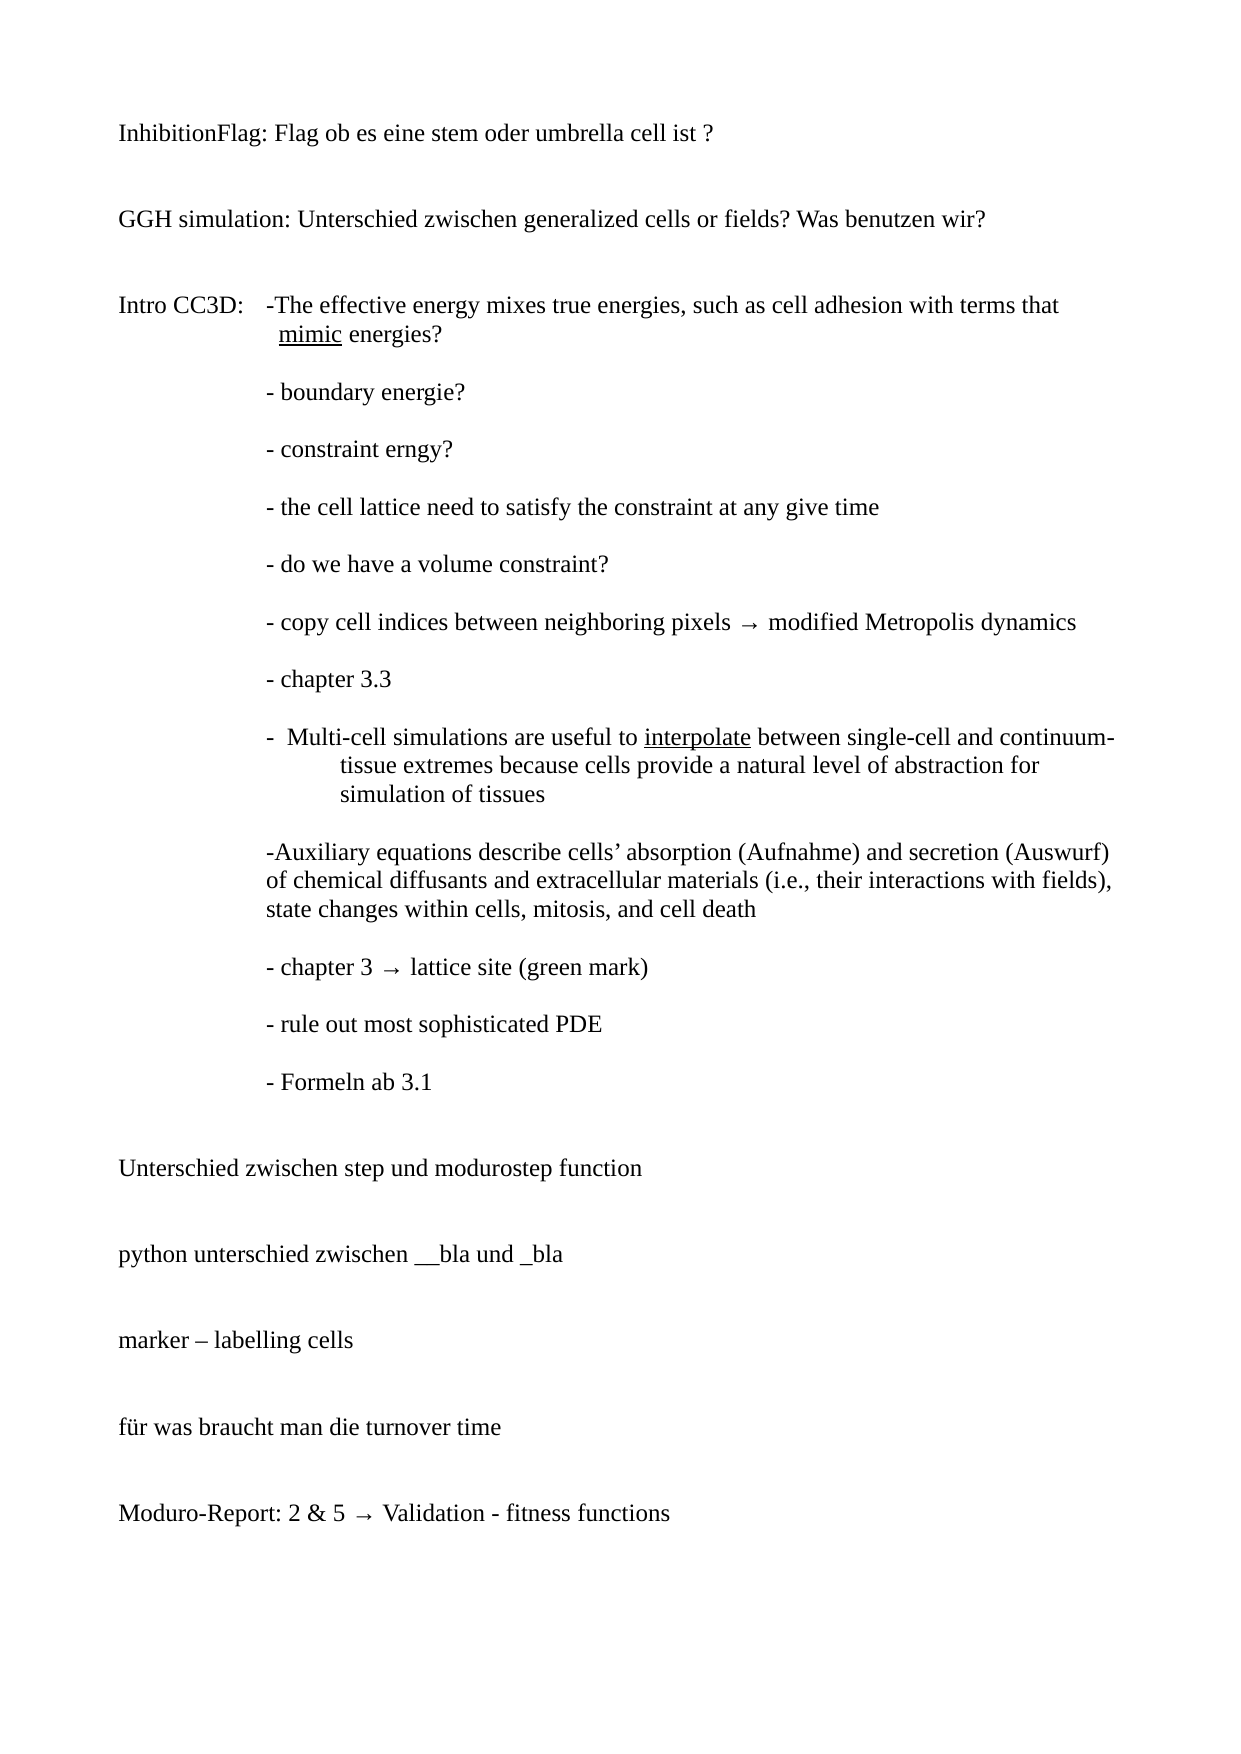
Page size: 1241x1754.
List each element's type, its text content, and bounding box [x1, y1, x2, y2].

text Unterschied zwischen step und modurostep function [118, 1153, 1122, 1182]
text - the cell lattice need to satisfy the constraint at any give time [118, 492, 1122, 521]
text Moduro-Report: 2 & 5 → Validation - fitness functions [118, 1498, 1122, 1527]
text für was braucht man die turnover time [118, 1412, 1122, 1441]
text - Multi-cell simulations are useful to interpolate between single-cell and continuum- [118, 722, 1122, 751]
text - do we have a volume constraint? [118, 549, 1122, 578]
text - rule out most sophisticated PDE [118, 1009, 1122, 1038]
text marker – labelling cells [118, 1326, 1122, 1354]
text GGH simulation: Unterschied zwischen generalized cells or fields? Was benutzen wir? [118, 204, 1122, 233]
text - boundary energie? [118, 377, 1122, 406]
text python unterschied zwischen __bla und _bla [118, 1239, 1122, 1268]
text - copy cell indices between neighboring pixels → modified Metropolis dynamics [118, 607, 1122, 636]
text tissue extremes because cells provide a natural level of abstraction for simulation of tissues [118, 751, 1122, 808]
text - constraint erngy? [118, 434, 1122, 463]
text - chapter 3.3 [118, 664, 1122, 693]
text - Formeln ab 3.1 [118, 1067, 1122, 1096]
text InhibitionFlag: Flag ob es eine stem oder umbrella cell ist ? [118, 118, 1122, 147]
text -Auxiliary equations describe cells’ absorption (Aufnahme) and secretion (Auswurf) of chemical diffusants and extracellular materials (i.e., their interactions with fields), state changes within cells, mitosis, and cell death [118, 837, 1122, 923]
text Intro CC3D: -The effective energy mixes true energies, such as cell adhesion with terms that mimic energies? [118, 291, 1122, 348]
text - chapter 3 → lattice site (green mark) [118, 952, 1122, 981]
